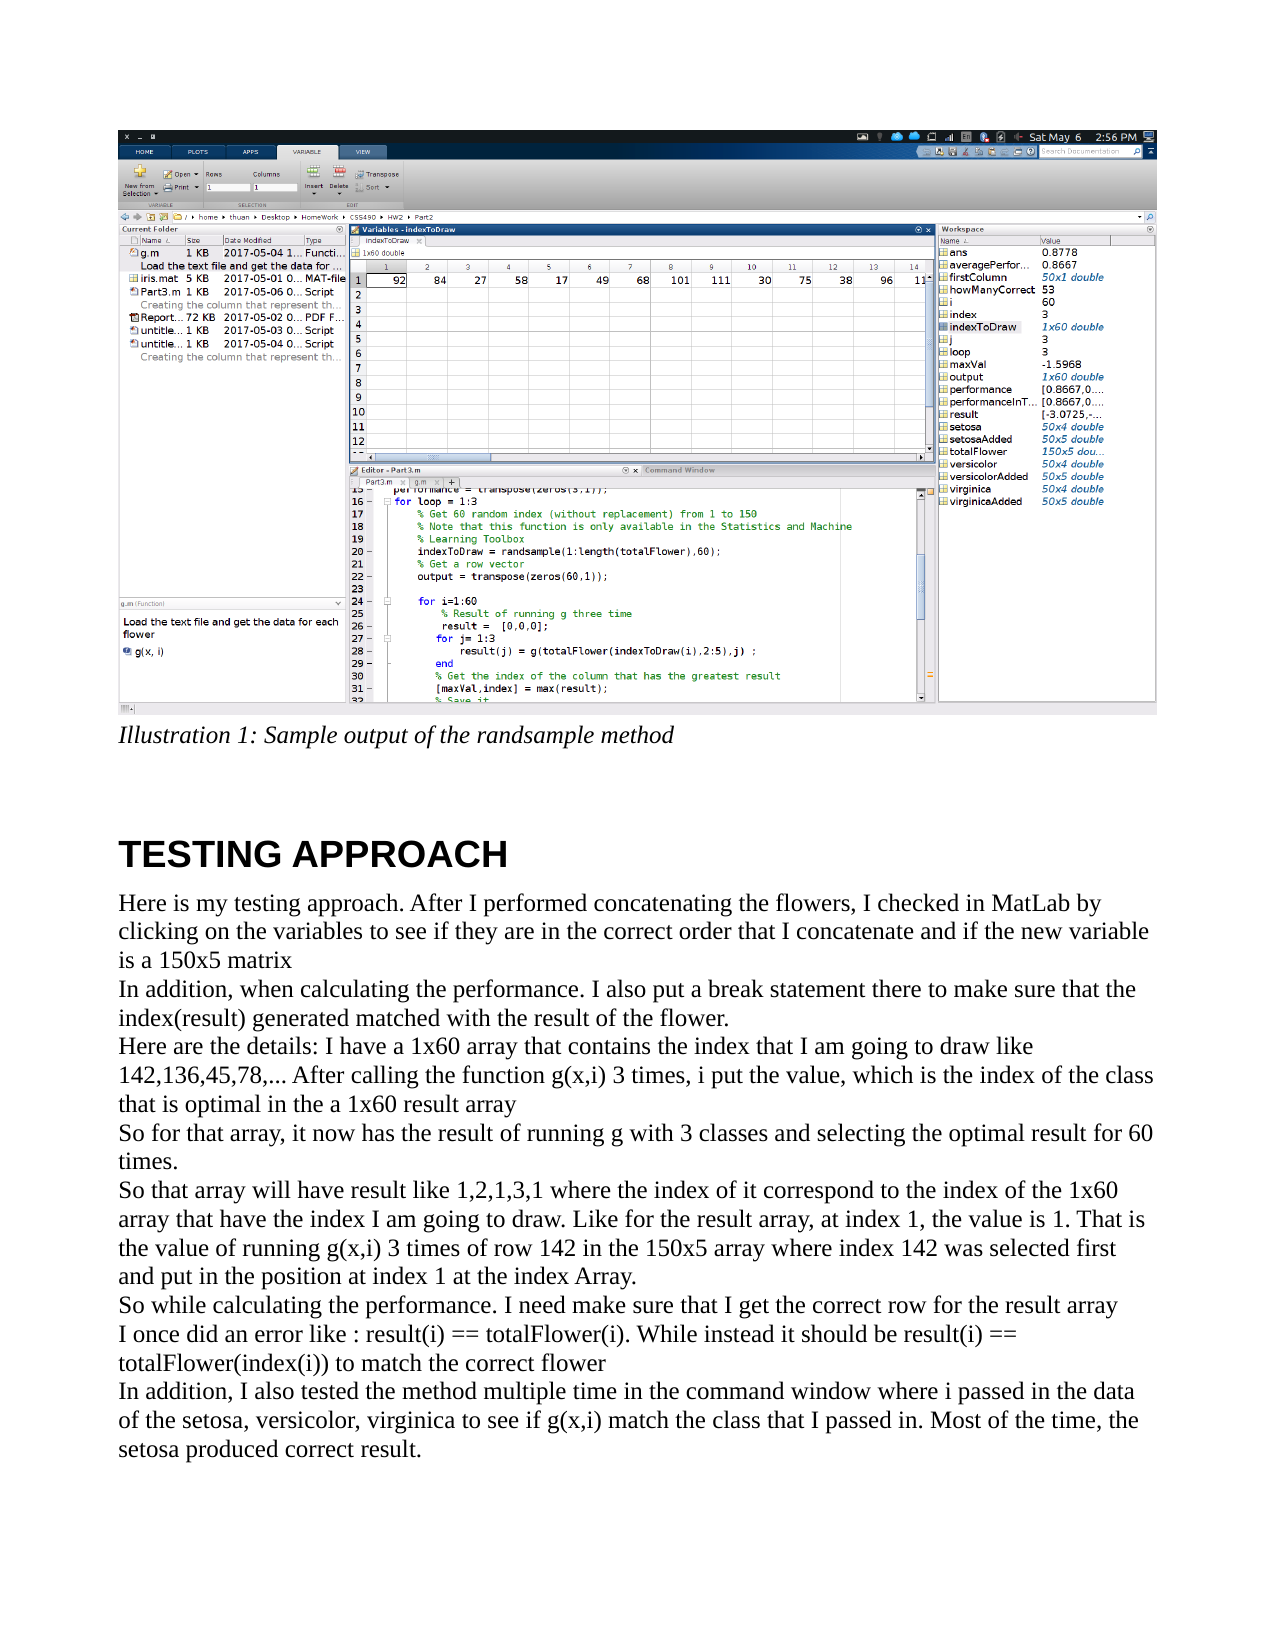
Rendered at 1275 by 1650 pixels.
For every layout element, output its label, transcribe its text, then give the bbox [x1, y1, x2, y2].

text In addition, I also tested the method multiple time in the command window where i passed in the data of the setosa, versicolor, virginica to see if g(x,i) match the class that I passed in. Most of the time, the setosa produced correct result. [118, 1376, 1157, 1463]
picture [118, 130, 1157, 715]
text So for that array, it now has the result of running g with 3 classes and selecting the optimal result for 60 times. [118, 1118, 1157, 1175]
text In addition, when calculating the performance. I also put a break statement there to make sure that the index(result) generated matched with the result of the flower. [118, 974, 1157, 1031]
text Here is my testing approach. After I performed concatenating the flowers, I checked in MatLab by clicking on the variables to see if they are in the correct order that I concatenate and if the new variable is a 150x5 matrix [118, 888, 1157, 974]
text So while calculating the performance. I need make sure that I get the correct row for the result array [118, 1290, 1157, 1319]
text I once did an error like : result(i) == totalFlower(i). While instead it should be result(i) == totalFlower(index(i)) to match the correct flower [118, 1319, 1157, 1376]
subtitle TESTING APPROACH [118, 832, 1157, 875]
text Here are the details: I have a 1x60 array that contains the index that I am going to draw like 142,136,45,78,... After calling the function g(x,i) 3 times, i put the value, which is the index of the class that is optimal in the a 1x60 result array [118, 1031, 1157, 1118]
text So that array will have result like 1,2,1,3,1 where the index of it correspond to the index of the 1x60 array that have the index I am going to draw. Like for the result array, at index 1, the value is 1. That is the value of running g(x,i) 3 times of row 142 in the 150x5 array where index 142 was selected first and put in the position at index 1 at the index Array. [118, 1175, 1157, 1290]
text Illustration 1: Sample output of the randsample method [118, 715, 1157, 749]
